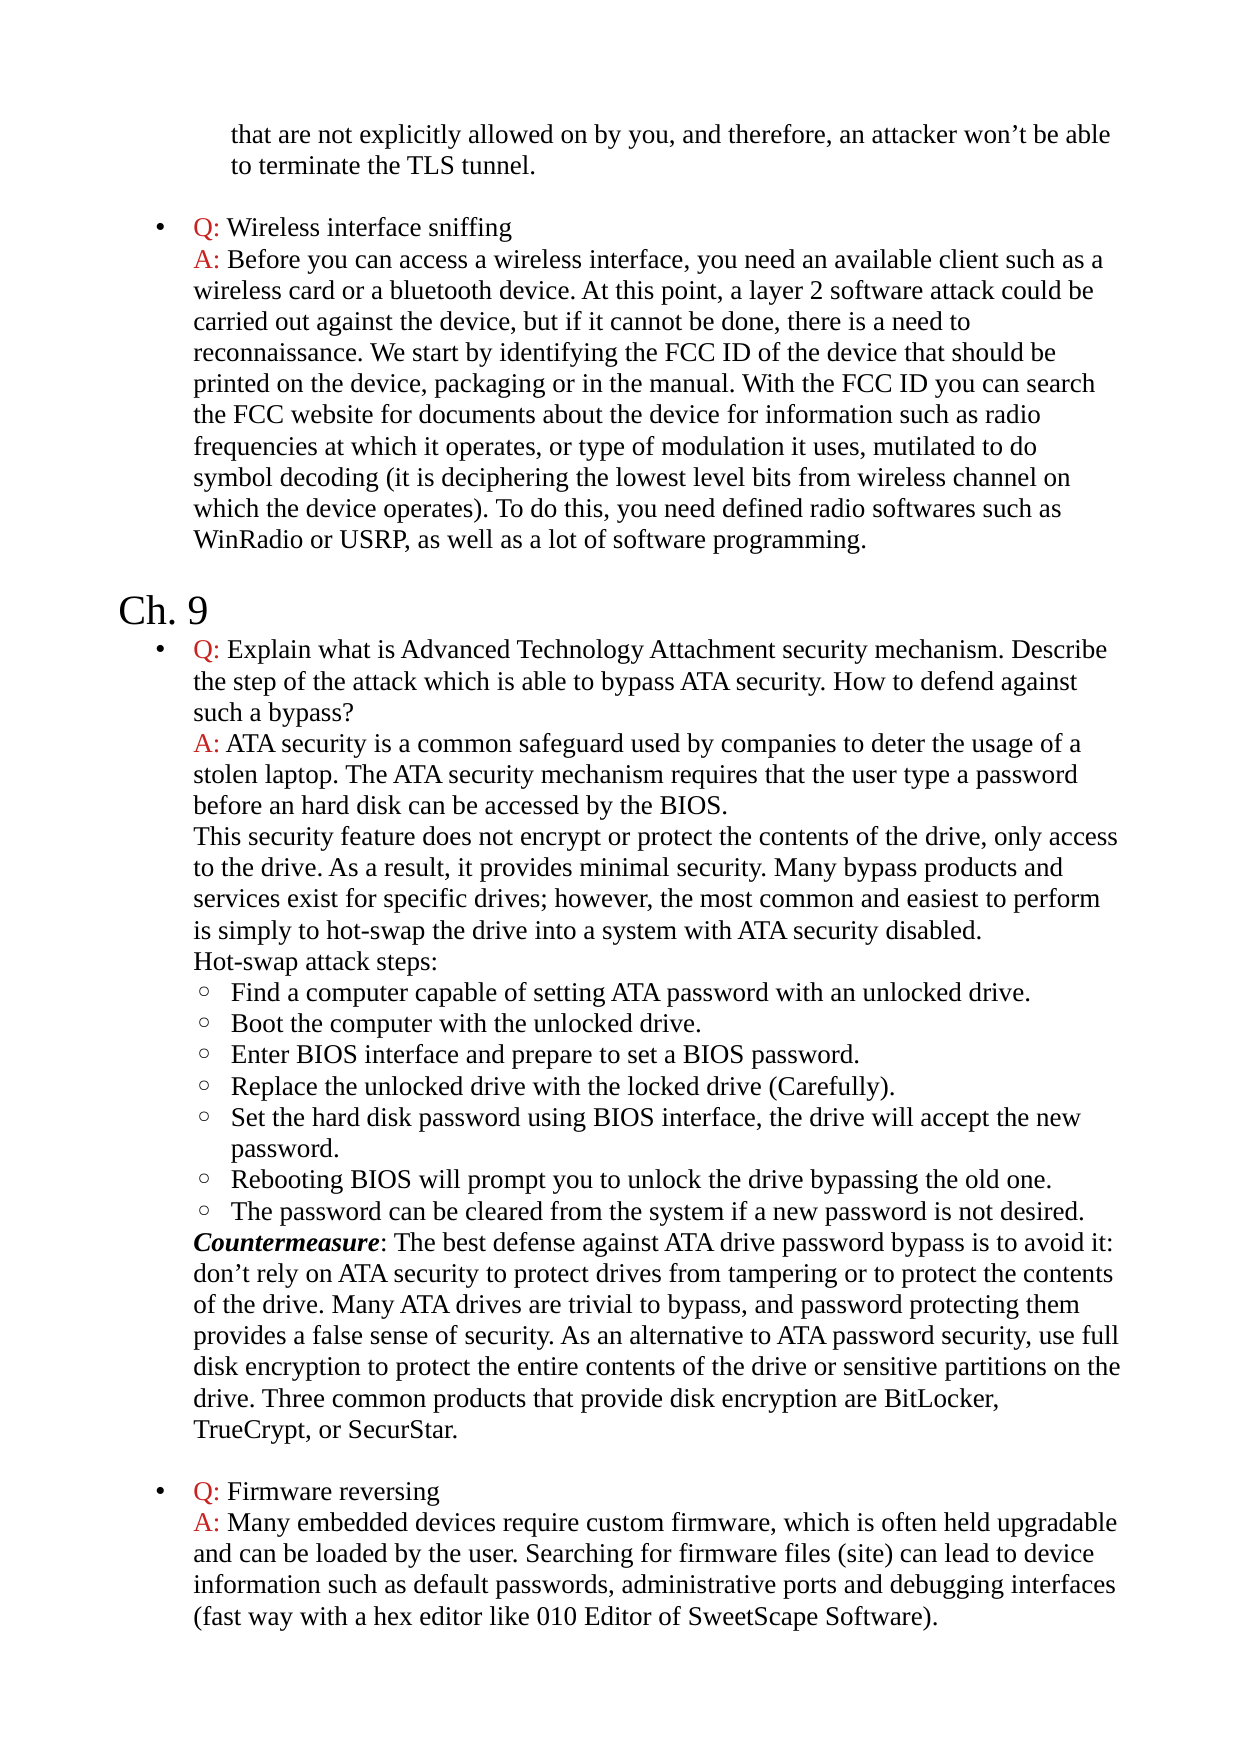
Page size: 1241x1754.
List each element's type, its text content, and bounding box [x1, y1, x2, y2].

list Rebooting BIOS will prompt you to unlock the drive bypassing the old one. [193, 1163, 1122, 1195]
list Q: Wireless interface sniffing [156, 212, 1122, 243]
list A: Before you can access a wireless interface, you need an available client such as a wireless card or a bluetooth device. At this point, a layer 2 software attack could be carried out against the device, but if it cannot be done, there is a need to reconnaissance. We start by identifying the FCC ID of the device that should be printed on the device, packaging or in the manual. With the FCC ID you can search the FCC website for documents about the device for information such as radio frequencies at which it operates, or type of modulation it uses, mutilated to do symbol decoding (it is deciphering the lowest level bits from wireless channel on which the device operates). To do this, you need defined radio softwares such as WinRadio or USRP, as well as a lot of software programming. [156, 243, 1122, 554]
list Boot the computer with the unlocked drive. [193, 1007, 1122, 1038]
list that are not explicitly allowed on by you, and therefore, an attacker won’t be able to terminate the TLS tunnel. [193, 118, 1122, 180]
list Countermeasure: The best defense against ATA drive password bypass is to avoid it: don’t rely on ATA security to protect drives from tampering or to protect the contents of the drive. Many ATA drives are trivial to bypass, and password protecting them provides a false sense of security. As an alternative to ATA password security, use full disk encryption to protect the entire contents of the drive or sensitive partitions on the drive. Three common products that provide disk encryption are BitLocker, TrueCrypt, or SecurStar. [156, 1226, 1122, 1444]
list A: ATA security is a common safeguard used by companies to deter the usage of a stolen laptop. The ATA security mechanism requires that the user type a password before an hard disk can be accessed by the BIOS. [156, 727, 1122, 820]
list Hot-swap attack steps: [156, 945, 1122, 976]
list This security feature does not encrypt or protect the contents of the drive, only access to the drive. As a result, it provides minimal security. Many bypass products and services exist for specific drives; however, the most common and easiest to perform is simply to hot-swap the drive into a system with ATA security disabled. [156, 820, 1122, 945]
list Q: Explain what is Advanced Technology Attachment security mechanism. Describe the step of the attack which is able to bypass ATA security. How to defend against such a bypass? [156, 633, 1122, 727]
list Find a computer capable of setting ATA password with an unlocked drive. [193, 976, 1122, 1007]
list The password can be cleared from the system if a new password is not desired. [193, 1195, 1122, 1226]
list Set the hard disk password using BIOS interface, the drive will accept the new password. [193, 1101, 1122, 1163]
list Q: Firmware reversing [156, 1475, 1122, 1506]
list Replace the unlocked drive with the locked drive (Carefully). [193, 1070, 1122, 1101]
text Ch. 9 [118, 585, 1122, 633]
list Enter BIOS interface and prepare to set a BIOS password. [193, 1038, 1122, 1070]
list A: Many embedded devices require custom firmware, which is often held upgradable and can be loaded by the user. Searching for firmware files (site) can lead to device information such as default passwords, administrative ports and debugging interfaces (fast way with a hex editor like 010 Editor of SweetScape Software). [156, 1506, 1122, 1631]
